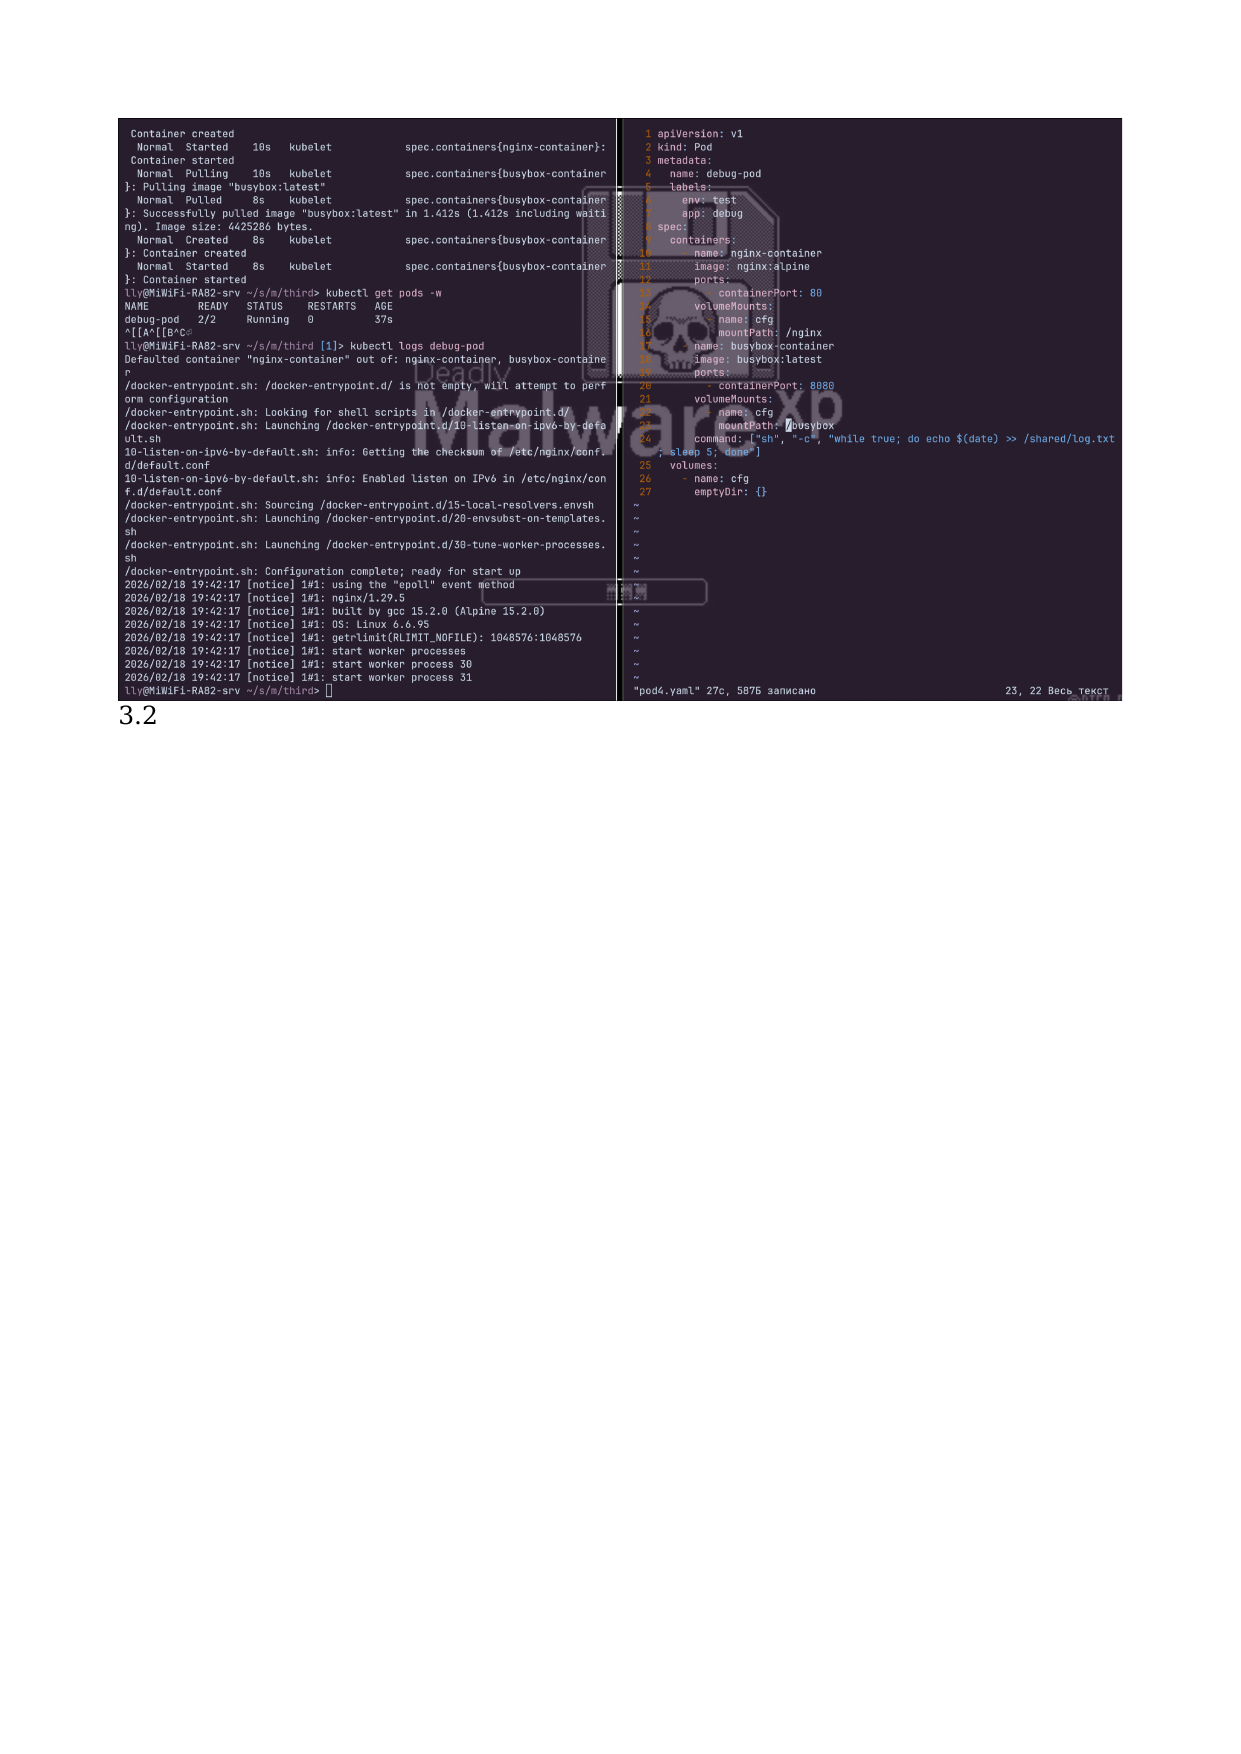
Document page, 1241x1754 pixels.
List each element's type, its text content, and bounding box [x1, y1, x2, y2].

picture [118, 118, 1123, 701]
text 3.2 [118, 701, 1122, 730]
